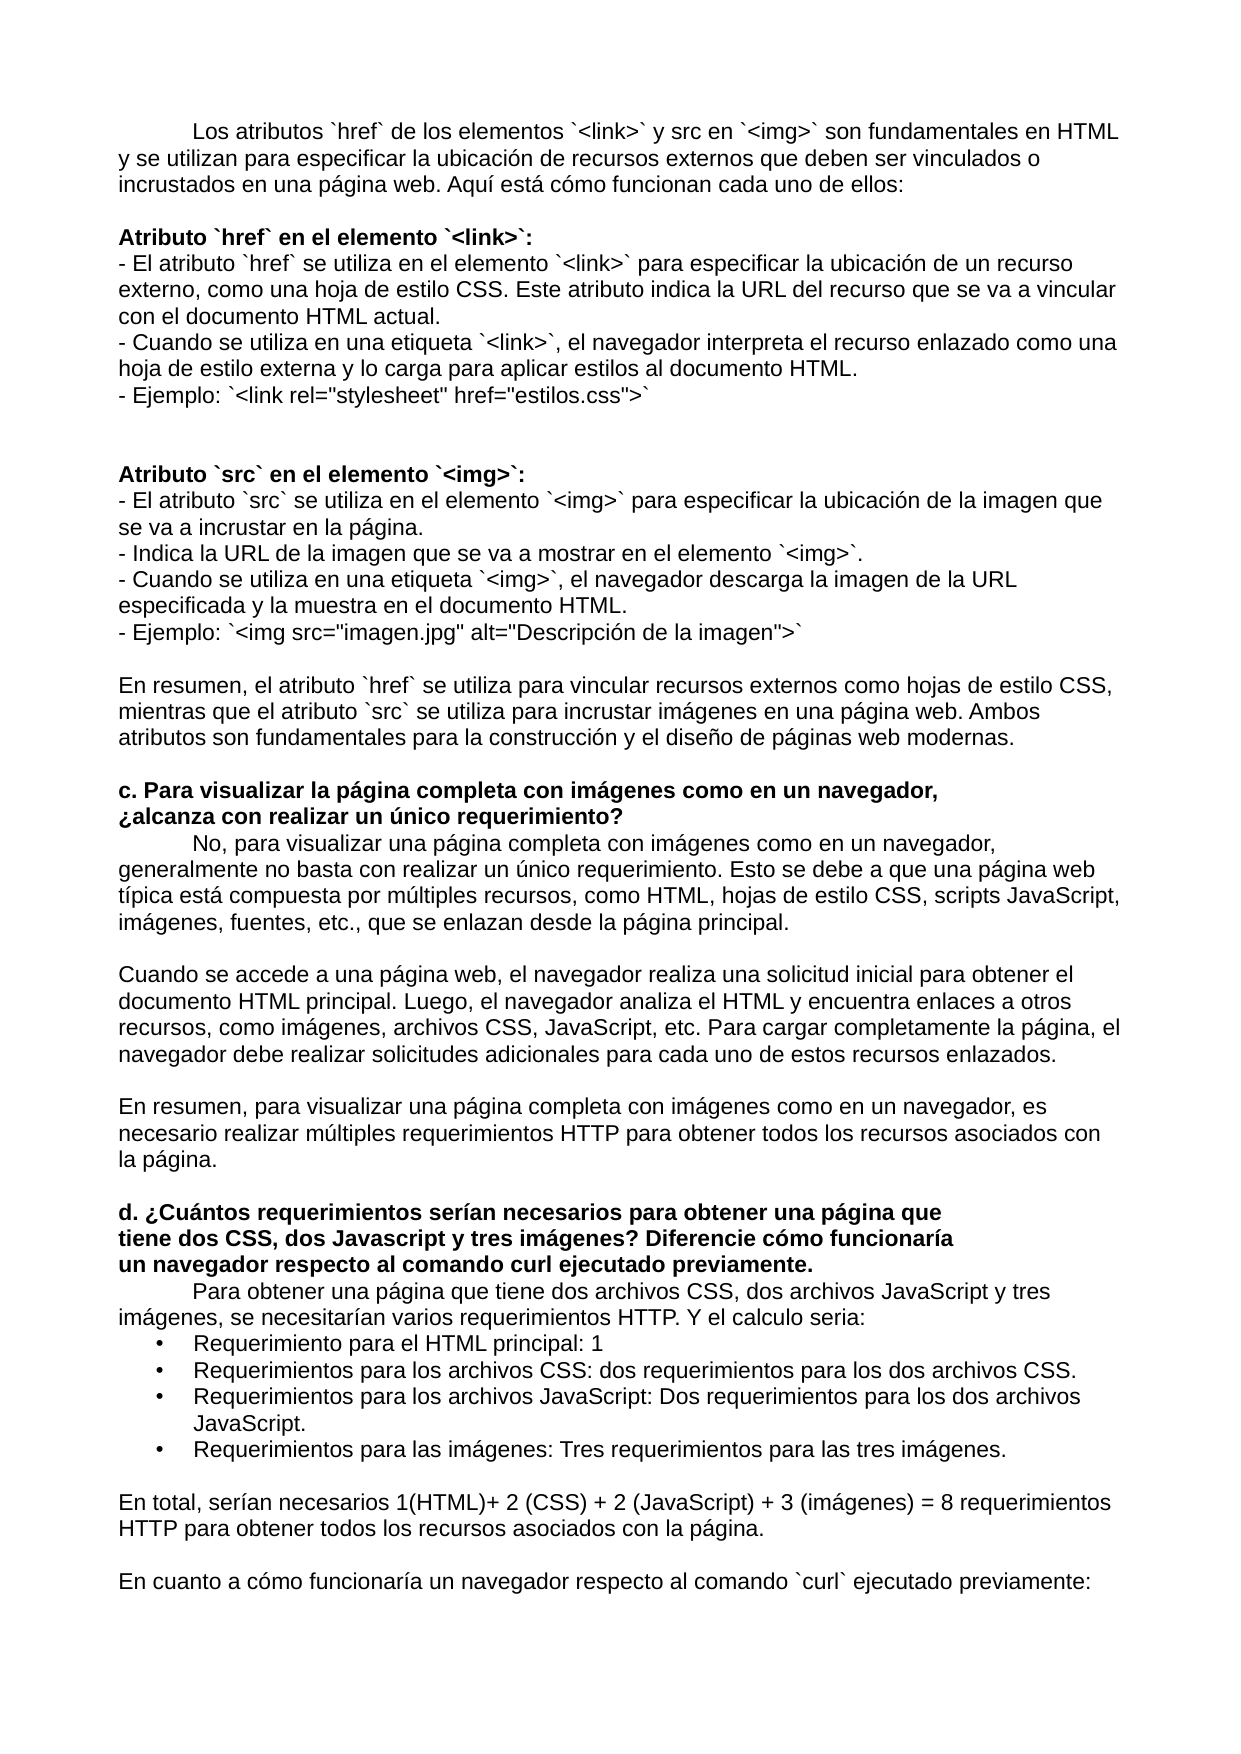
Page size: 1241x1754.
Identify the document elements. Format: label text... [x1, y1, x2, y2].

text d. ¿Cuántos requerimientos serían necesarios para obtener una página que [118, 1199, 1122, 1225]
text En resumen, para visualizar una página completa con imágenes como en un navegador, es necesario realizar múltiples requerimientos HTTP para obtener todos los recursos asociados con la página. [118, 1093, 1122, 1172]
text - Ejemplo: `<link rel="stylesheet" href="estilos.css">` [118, 382, 1122, 408]
list Requerimientos para las imágenes: Tres requerimientos para las tres imágenes. [156, 1436, 1122, 1462]
text tiene dos CSS, dos Javascript y tres imágenes? Diferencie cómo funcionaría [118, 1225, 1122, 1251]
text - Indica la URL de la imagen que se va a mostrar en el elemento `<img>`. [118, 540, 1122, 566]
text ¿alcanza con realizar un único requerimiento? [118, 803, 1122, 830]
text En resumen, el atributo `href` se utiliza para vincular recursos externos como hojas de estilo CSS, mientras que el atributo `src` se utiliza para incrustar imágenes en una página web. Ambos atributos son fundamentales para la construcción y el diseño de páginas web modernas. [118, 672, 1122, 751]
text Atributo `href` en el elemento `<link>`: [118, 223, 1122, 250]
text En total, serían necesarios 1(HTML)+ 2 (CSS) + 2 (JavaScript) + 3 (imágenes) = 8 requerimientos HTTP para obtener todos los recursos asociados con la página. [118, 1488, 1122, 1541]
text Atributo `src` en el elemento `<img>`: [118, 461, 1122, 487]
text c. Para visualizar la página completa con imágenes como en un navegador, [118, 777, 1122, 803]
text - El atributo `src` se utiliza en el elemento `<img>` para especificar la ubicación de la imagen que se va a incrustar en la página. [118, 487, 1122, 540]
text Cuando se accede a una página web, el navegador realiza una solicitud inicial para obtener el documento HTML principal. Luego, el navegador analiza el HTML y encuentra enlaces a otros recursos, como imágenes, archivos CSS, JavaScript, etc. Para cargar completamente la página, el navegador debe realizar solicitudes adicionales para cada uno de estos recursos enlazados. [118, 961, 1122, 1067]
list Requerimientos para los archivos JavaScript: Dos requerimientos para los dos archivos JavaScript. [156, 1383, 1122, 1436]
text Los atributos `href` de los elementos `<link>` y src en `<img>` son fundamentales en HTML y se utilizan para especificar la ubicación de recursos externos que deben ser vinculados o incrustados en una página web. Aquí está cómo funcionan cada uno de ellos: [118, 118, 1122, 197]
text - Ejemplo: `<img src="imagen.jpg" alt="Descripción de la imagen">` [118, 619, 1122, 645]
text Para obtener una página que tiene dos archivos CSS, dos archivos JavaScript y tres imágenes, se necesitarían varios requerimientos HTTP. Y el calculo seria: [118, 1278, 1122, 1330]
text - El atributo `href` se utiliza en el elemento `<link>` para especificar la ubicación de un recurso externo, como una hoja de estilo CSS. Este atributo indica la URL del recurso que se va a vincular con el documento HTML actual. [118, 250, 1122, 329]
text un navegador respecto al comando curl ejecutado previamente. [118, 1251, 1122, 1278]
list Requerimiento para el HTML principal: 1 [156, 1330, 1122, 1357]
text - Cuando se utiliza en una etiqueta `<link>`, el navegador interpreta el recurso enlazado como una hoja de estilo externa y lo carga para aplicar estilos al documento HTML. [118, 329, 1122, 382]
list Requerimientos para los archivos CSS: dos requerimientos para los dos archivos CSS. [156, 1357, 1122, 1383]
text En cuanto a cómo funcionaría un navegador respecto al comando `curl` ejecutado previamente: [118, 1568, 1122, 1594]
text - Cuando se utiliza en una etiqueta `<img>`, el navegador descarga la imagen de la URL especificada y la muestra en el documento HTML. [118, 566, 1122, 619]
text No, para visualizar una página completa con imágenes como en un navegador, generalmente no basta con realizar un único requerimiento. Esto se debe a que una página web típica está compuesta por múltiples recursos, como HTML, hojas de estilo CSS, scripts JavaScript, imágenes, fuentes, etc., que se enlazan desde la página principal. [118, 830, 1122, 935]
